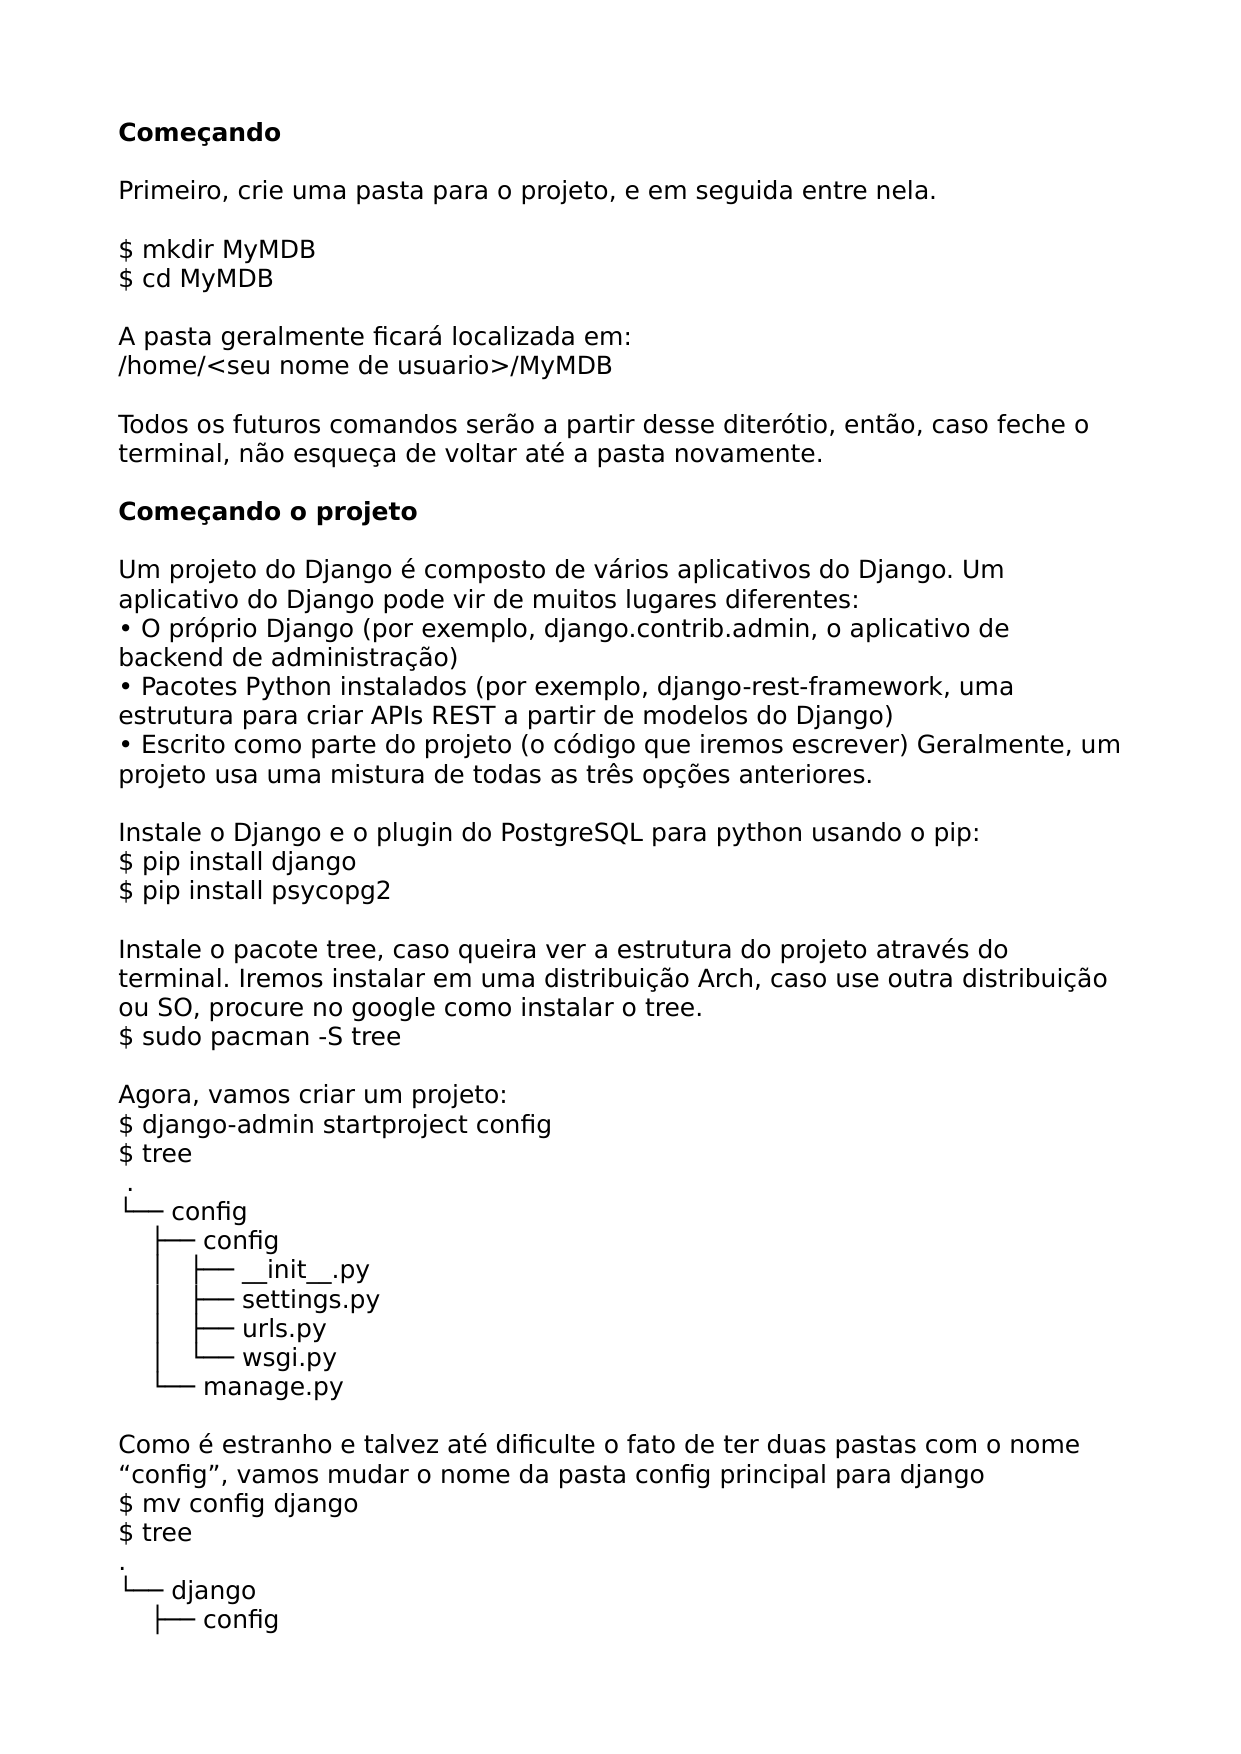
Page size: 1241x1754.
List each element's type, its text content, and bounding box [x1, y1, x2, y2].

text └── manage.py [118, 1372, 1122, 1401]
text . [118, 1168, 1122, 1197]
text $ mv config django [118, 1489, 1122, 1518]
text Um projeto do Django é composto de vários aplicativos do Django. Um aplicativo do Django pode vir de muitos lugares diferentes: [118, 556, 1122, 614]
text ├── config [118, 1226, 157, 1256]
text • Escrito como parte do projeto (o código que iremos escrever) Geralmente, um projeto usa uma mistura de todas as três opções anteriores. [118, 731, 1122, 789]
text $ tree [118, 1139, 1122, 1168]
text └── config [118, 1197, 1122, 1226]
text A pasta geralmente ficará localizada em: /home/<seu nome de usuario>/MyMDB [118, 322, 1122, 381]
text . [118, 1547, 1122, 1576]
text ├── config [159, 1226, 1122, 1256]
text $ mkdir MyMDB [118, 206, 1122, 264]
text Instale o Django e o plugin do PostgreSQL para python usando o pip: [118, 818, 1122, 847]
text └── django [118, 1576, 1122, 1606]
text $ cd MyMDB [118, 264, 1122, 293]
text │ ├── settings.py [118, 1285, 157, 1314]
text │ ├── settings.py [159, 1285, 195, 1314]
text $ tree [118, 1518, 1122, 1547]
text │ ├── __init__.py [118, 1256, 1122, 1285]
text Começando o projeto [118, 497, 1122, 526]
text │ ├── urls.py [118, 1314, 157, 1343]
text Começando [118, 118, 1122, 147]
text ├── config [118, 1606, 1122, 1635]
text │ ├── settings.py [197, 1285, 1122, 1314]
text │ └── wsgi.py [159, 1343, 1122, 1372]
text $ pip install django $ pip install psycopg2 [118, 847, 1122, 906]
text │ ├── urls.py [159, 1314, 195, 1343]
text Instale o pacote tree, caso queira ver a estrutura do projeto através do terminal. Iremos instalar em uma distribuição Arch, caso use outra distribuição ou SO, procure no google como instalar o tree. $ sudo pacman -S tree [118, 935, 1122, 1051]
text Todos os futuros comandos serão a partir desse diterótio, então, caso feche o terminal, não esqueça de voltar até a pasta novamente. [118, 410, 1122, 468]
text Primeiro, crie uma pasta para o projeto, e em seguida entre nela. [118, 176, 1122, 206]
text Agora, vamos criar um projeto: [118, 1081, 1122, 1110]
text • Pacotes Python instalados (por exemplo, django-rest-framework, uma estrutura para criar APIs REST a partir de modelos do Django) [118, 672, 1122, 731]
text │ └── wsgi.py [118, 1343, 157, 1372]
text │ ├── urls.py [197, 1314, 1122, 1343]
text $ django-admin startproject config [118, 1110, 1122, 1139]
text Como é estranho e talvez até dificulte o fato de ter duas pastas com o nome “config”, vamos mudar o nome da pasta config principal para django [118, 1431, 1122, 1489]
text • O próprio Django (por exemplo, django.contrib.admin, o aplicativo de backend de administração) [118, 614, 1122, 672]
